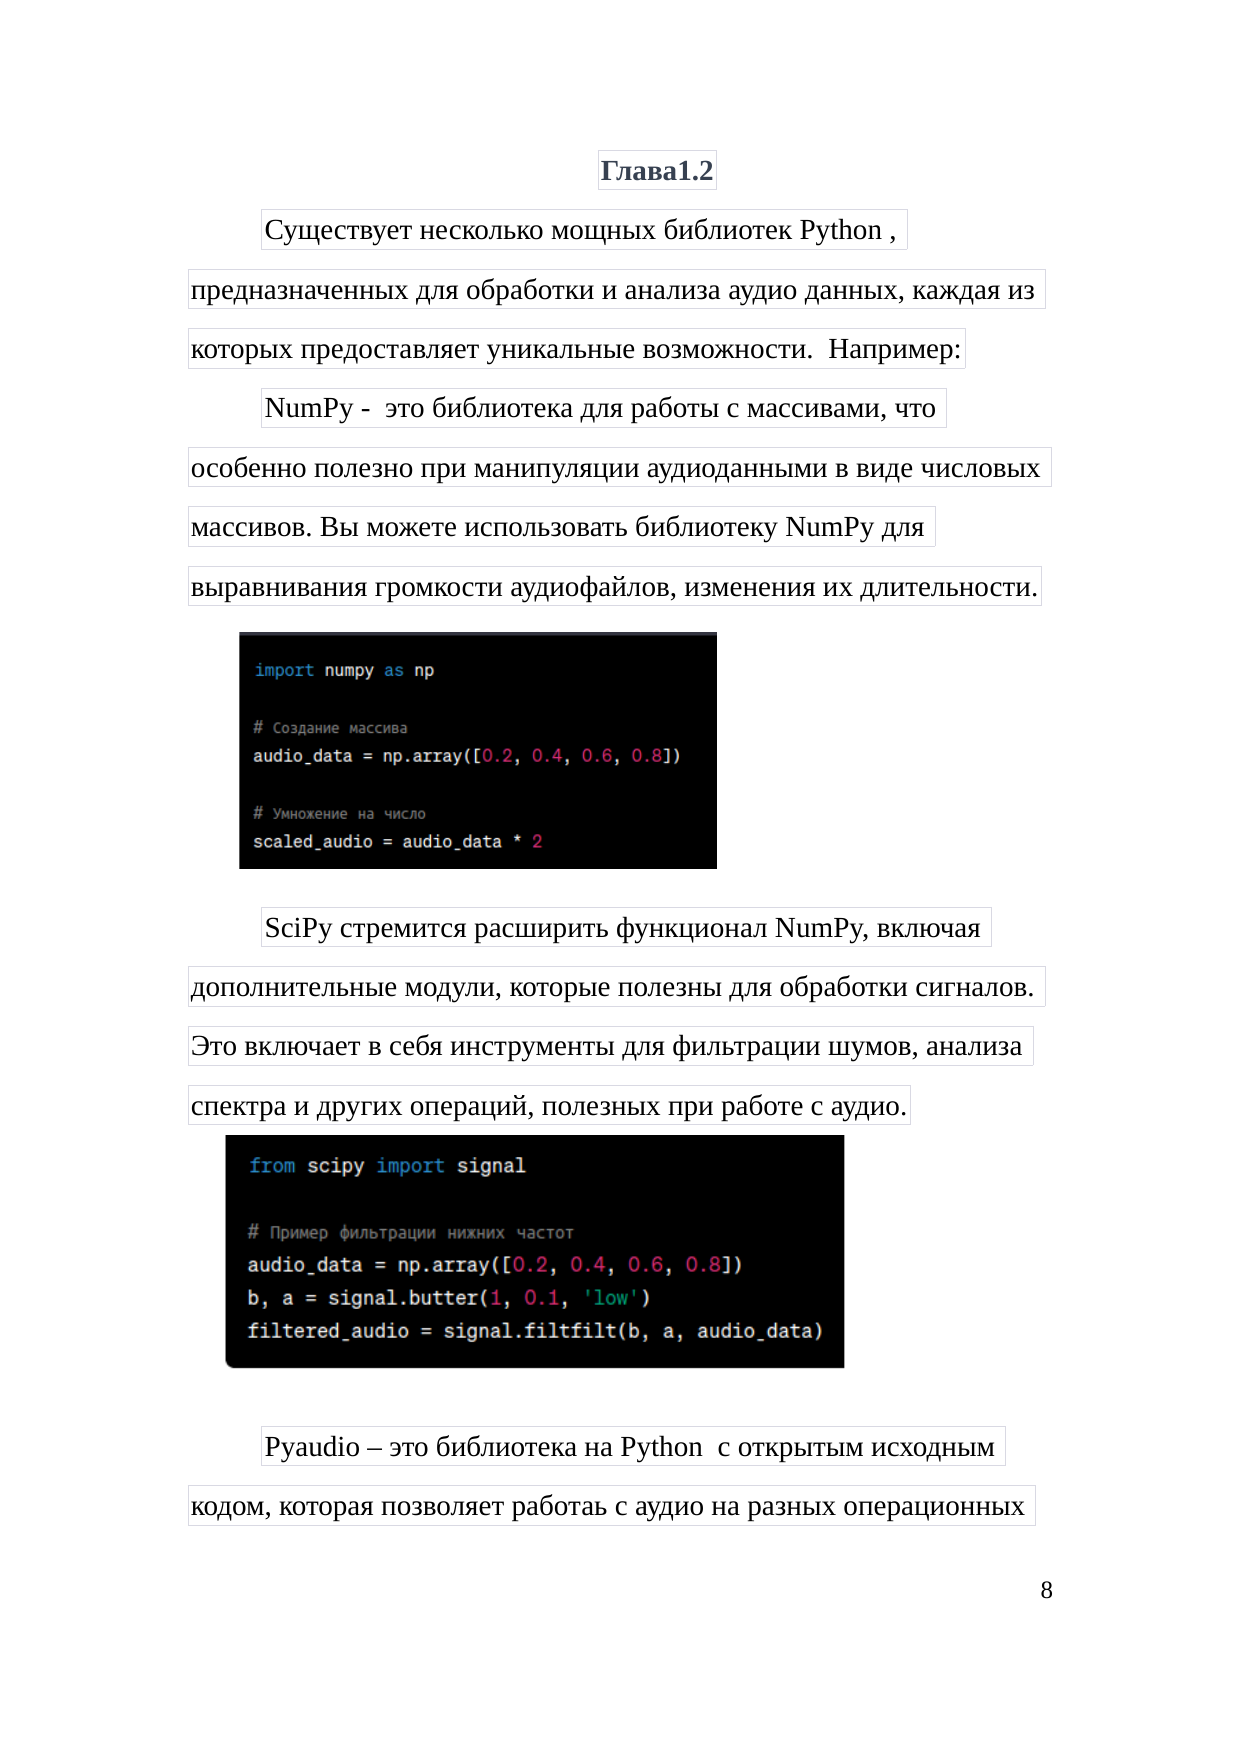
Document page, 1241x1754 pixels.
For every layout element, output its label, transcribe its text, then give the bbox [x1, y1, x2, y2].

text Pyaudio – это библиотека на Python с открытым исходным кодом, которая позволяет работаь с аудио на разных операционных [187, 1426, 1053, 1525]
text NumPy - это библиотека для работы с массивами, что особенно полезно при манипуляции аудиоданными в виде числовых массивов. Вы можете использовать библиотеку NumPy для выравнивания громкости аудиофайлов, изменения их длительности. [187, 387, 1053, 605]
text SciPy стремится расширить функционал NumPy, включая дополнительные модули, которые полезны для обработки сигналов. Это включает в себя инструменты для фильтрации шумов, анализа спектра и других операций, полезных при работе с аудио. [187, 907, 1053, 1124]
text Глава1.2 [599, 151, 716, 189]
text [717, 150, 1053, 189]
text Существует несколько мощных библиотек Python , предназначенных для обработки и анализа аудио данных, каждая из которых предоставляет уникальные возможности. Например: [187, 209, 1053, 368]
picture [239, 632, 717, 869]
picture [223, 1135, 845, 1371]
text [187, 150, 598, 189]
